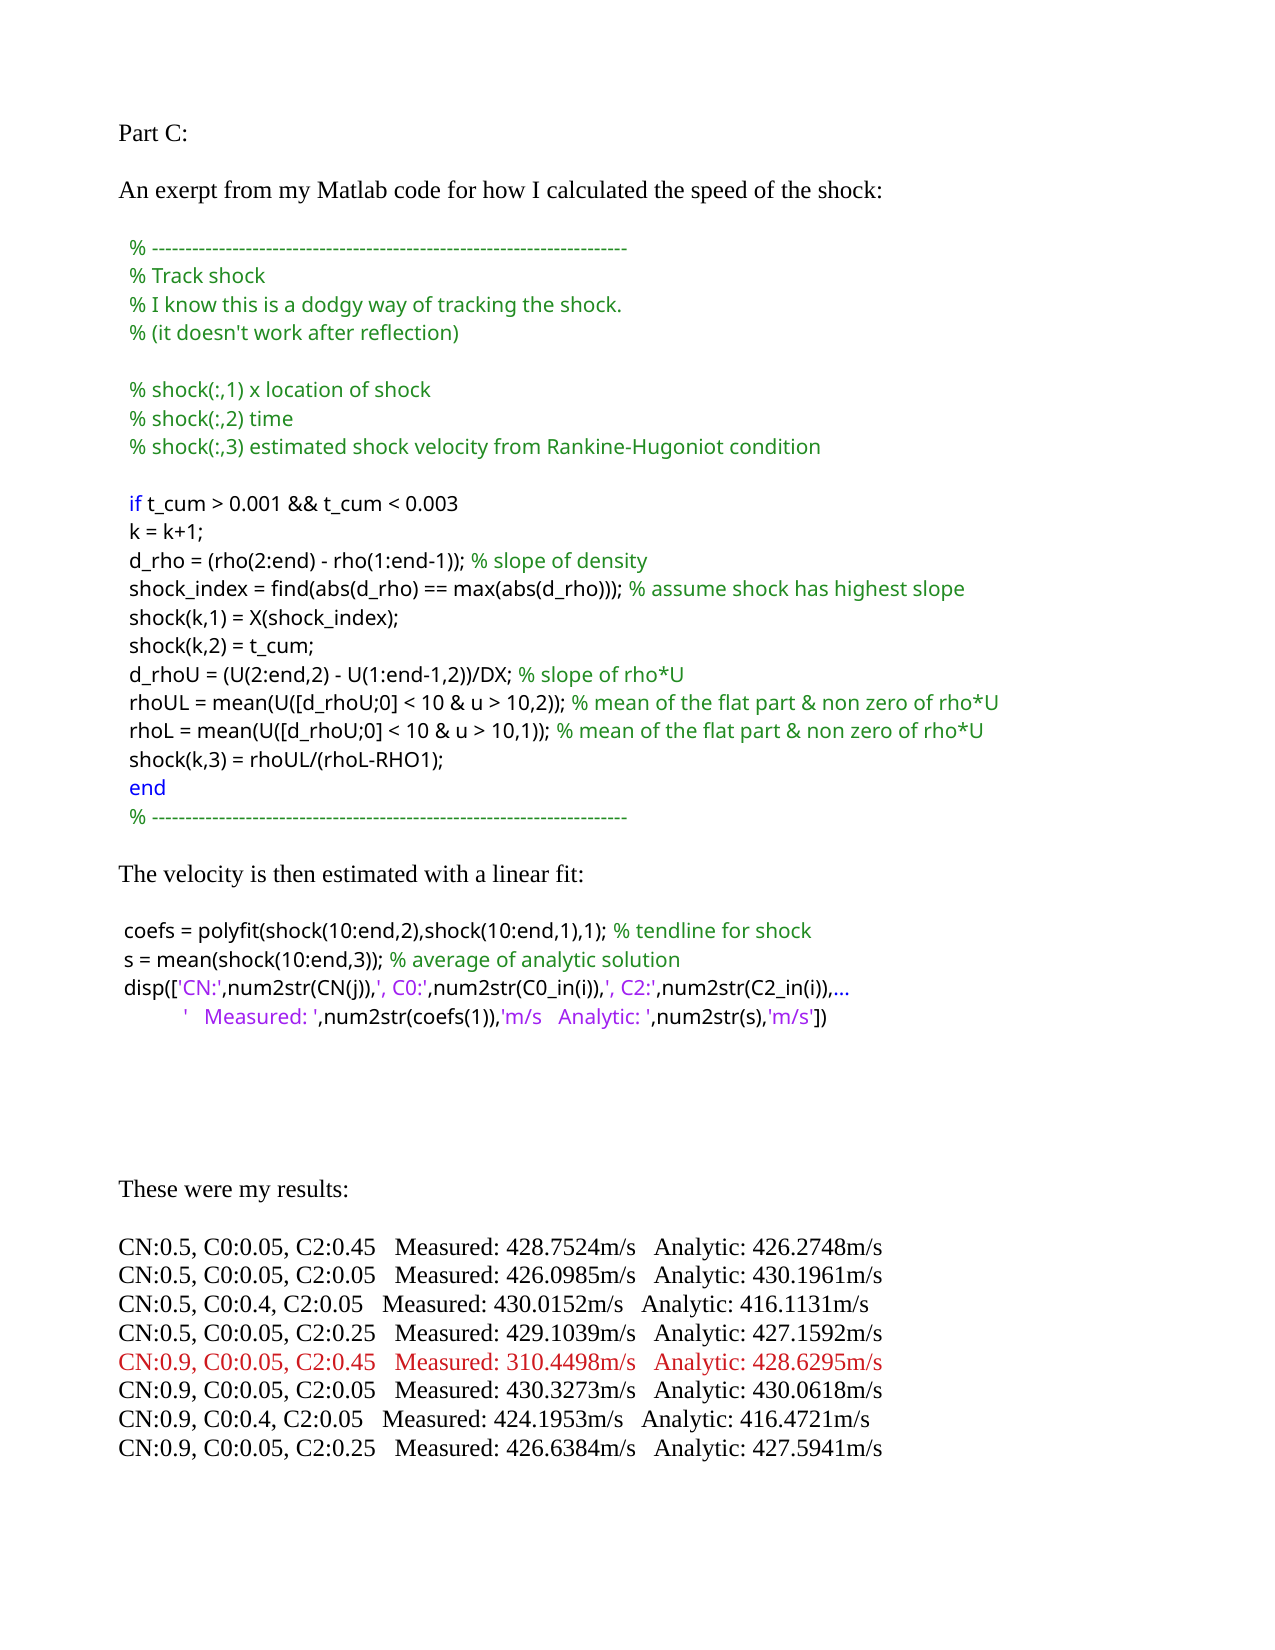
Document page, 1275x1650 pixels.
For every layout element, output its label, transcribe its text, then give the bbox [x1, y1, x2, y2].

text % I know this is a dodgy way of tracking the shock. [118, 290, 1157, 318]
text ' Measured: ',num2str(coefs(1)),'m/s Analytic: ',num2str(s),'m/s']) [118, 1002, 1157, 1030]
text shock(k,1) = X(shock_index); [118, 603, 1157, 631]
text coefs = polyfit(shock(10:end,2),shock(10:end,1),1); % tendline for shock [118, 917, 1157, 945]
text rhoUL = mean(U([d_rhoU;0] < 10 & u > 10,2)); % mean of the flat part & non zero of rho*U [118, 688, 1157, 717]
text CN:0.5, C0:0.05, C2:0.45 Measured: 428.7524m/s Analytic: 426.2748m/s [118, 1232, 1157, 1260]
text CN:0.9, C0:0.05, C2:0.05 Measured: 430.3273m/s Analytic: 430.0618m/s [118, 1375, 1157, 1404]
text % shock(:,2) time [118, 404, 1157, 432]
text if t_cum > 0.001 && t_cum < 0.003 [118, 489, 1157, 517]
text CN:0.5, C0:0.05, C2:0.05 Measured: 426.0985m/s Analytic: 430.1961m/s [118, 1260, 1157, 1289]
text disp(['CN:',num2str(CN(j)),', C0:',num2str(C0_in(i)),', C2:',num2str(C2_in(i)),... [118, 973, 1157, 1002]
text These were my results: [118, 1174, 1157, 1203]
text CN:0.9, C0:0.05, C2:0.45 Measured: 310.4498m/s Analytic: 428.6295m/s [118, 1347, 1157, 1375]
text d_rho = (rho(2:end) - rho(1:end-1)); % slope of density [118, 546, 1157, 574]
text % shock(:,3) estimated shock velocity from Rankine-Hugoniot condition [118, 432, 1157, 461]
text CN:0.5, C0:0.05, C2:0.25 Measured: 429.1039m/s Analytic: 427.1592m/s [118, 1318, 1157, 1347]
text An exerpt from my Matlab code for how I calculated the speed of the shock: [118, 176, 1157, 204]
text CN:0.9, C0:0.05, C2:0.25 Measured: 426.6384m/s Analytic: 427.5941m/s [118, 1433, 1157, 1462]
text % shock(:,1) x location of shock [118, 375, 1157, 404]
text % Track shock [118, 262, 1157, 290]
text shock(k,2) = t_cum; [118, 631, 1157, 660]
text % (it doesn't work after reflection) [118, 318, 1157, 347]
text shock(k,3) = rhoUL/(rhoL-RHO1); [118, 745, 1157, 773]
text % ----------------------------------------------------------------------- [118, 802, 1157, 830]
text rhoL = mean(U([d_rhoU;0] < 10 & u > 10,1)); % mean of the flat part & non zero of rho*U [118, 717, 1157, 745]
text Part C: [118, 118, 1157, 147]
text CN:0.9, C0:0.4, C2:0.05 Measured: 424.1953m/s Analytic: 416.4721m/s [118, 1404, 1157, 1433]
text d_rhoU = (U(2:end,2) - U(1:end-1,2))/DX; % slope of rho*U [118, 660, 1157, 688]
text shock_index = find(abs(d_rho) == max(abs(d_rho))); % assume shock has highest slope [118, 574, 1157, 603]
text CN:0.5, C0:0.4, C2:0.05 Measured: 430.0152m/s Analytic: 416.1131m/s [118, 1289, 1157, 1318]
text The velocity is then estimated with a linear fit: [118, 859, 1157, 888]
text k = k+1; [118, 517, 1157, 546]
text end [118, 773, 1157, 802]
text % ----------------------------------------------------------------------- [118, 233, 1157, 262]
text s = mean(shock(10:end,3)); % average of analytic solution [118, 945, 1157, 973]
